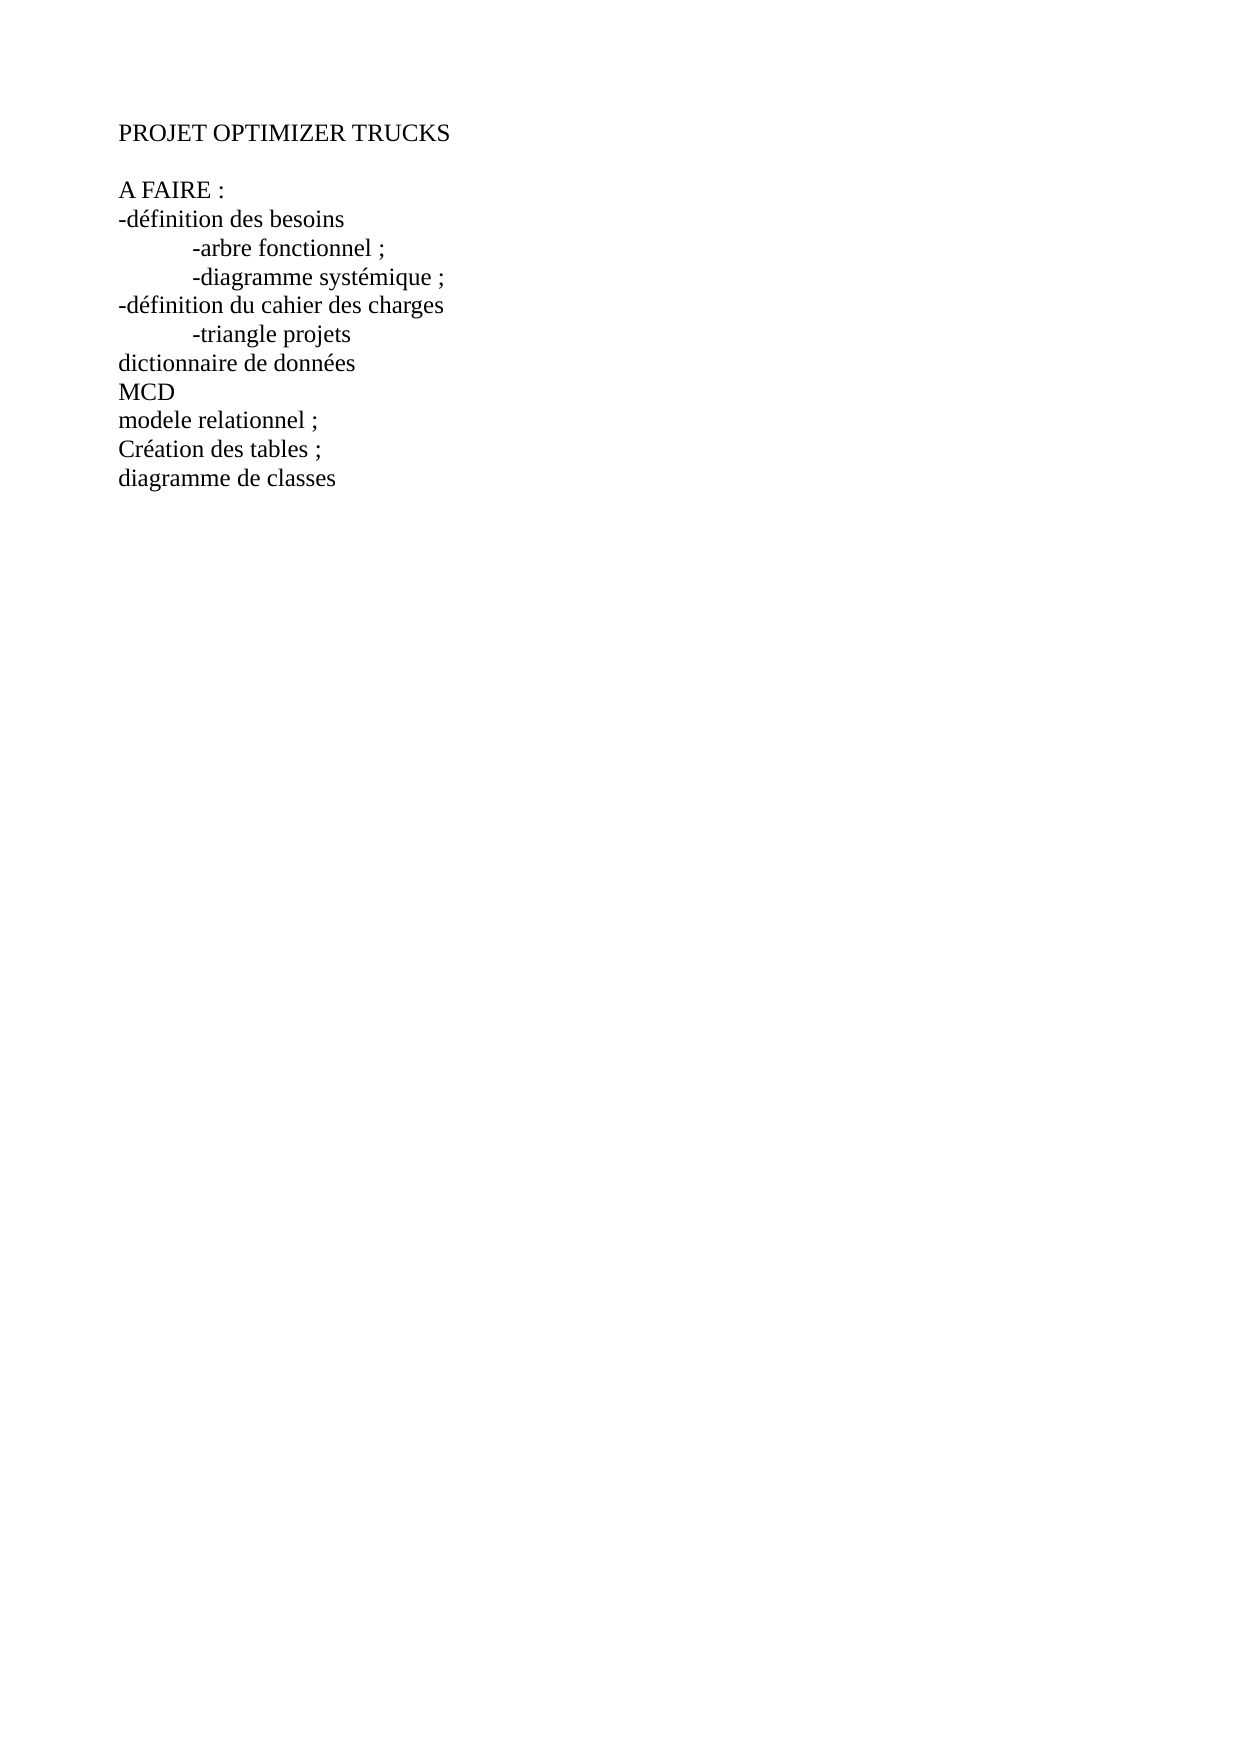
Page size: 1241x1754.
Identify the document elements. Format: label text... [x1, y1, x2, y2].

text PROJET OPTIMIZER TRUCKS [118, 118, 1122, 147]
text -arbre fonctionnel ; [118, 233, 1122, 262]
text -définition du cahier des charges [118, 291, 1122, 319]
text A FAIRE : [118, 176, 1122, 204]
text -triangle projets [118, 319, 1122, 348]
text modele relationnel ; [118, 406, 1122, 434]
text -définition des besoins [118, 204, 1122, 233]
text -diagramme systémique ; [118, 262, 1122, 291]
text dictionnaire de données [118, 348, 1122, 377]
text Création des tables ; [118, 434, 1122, 463]
text MCD [118, 377, 1122, 406]
text diagramme de classes [118, 463, 1122, 492]
